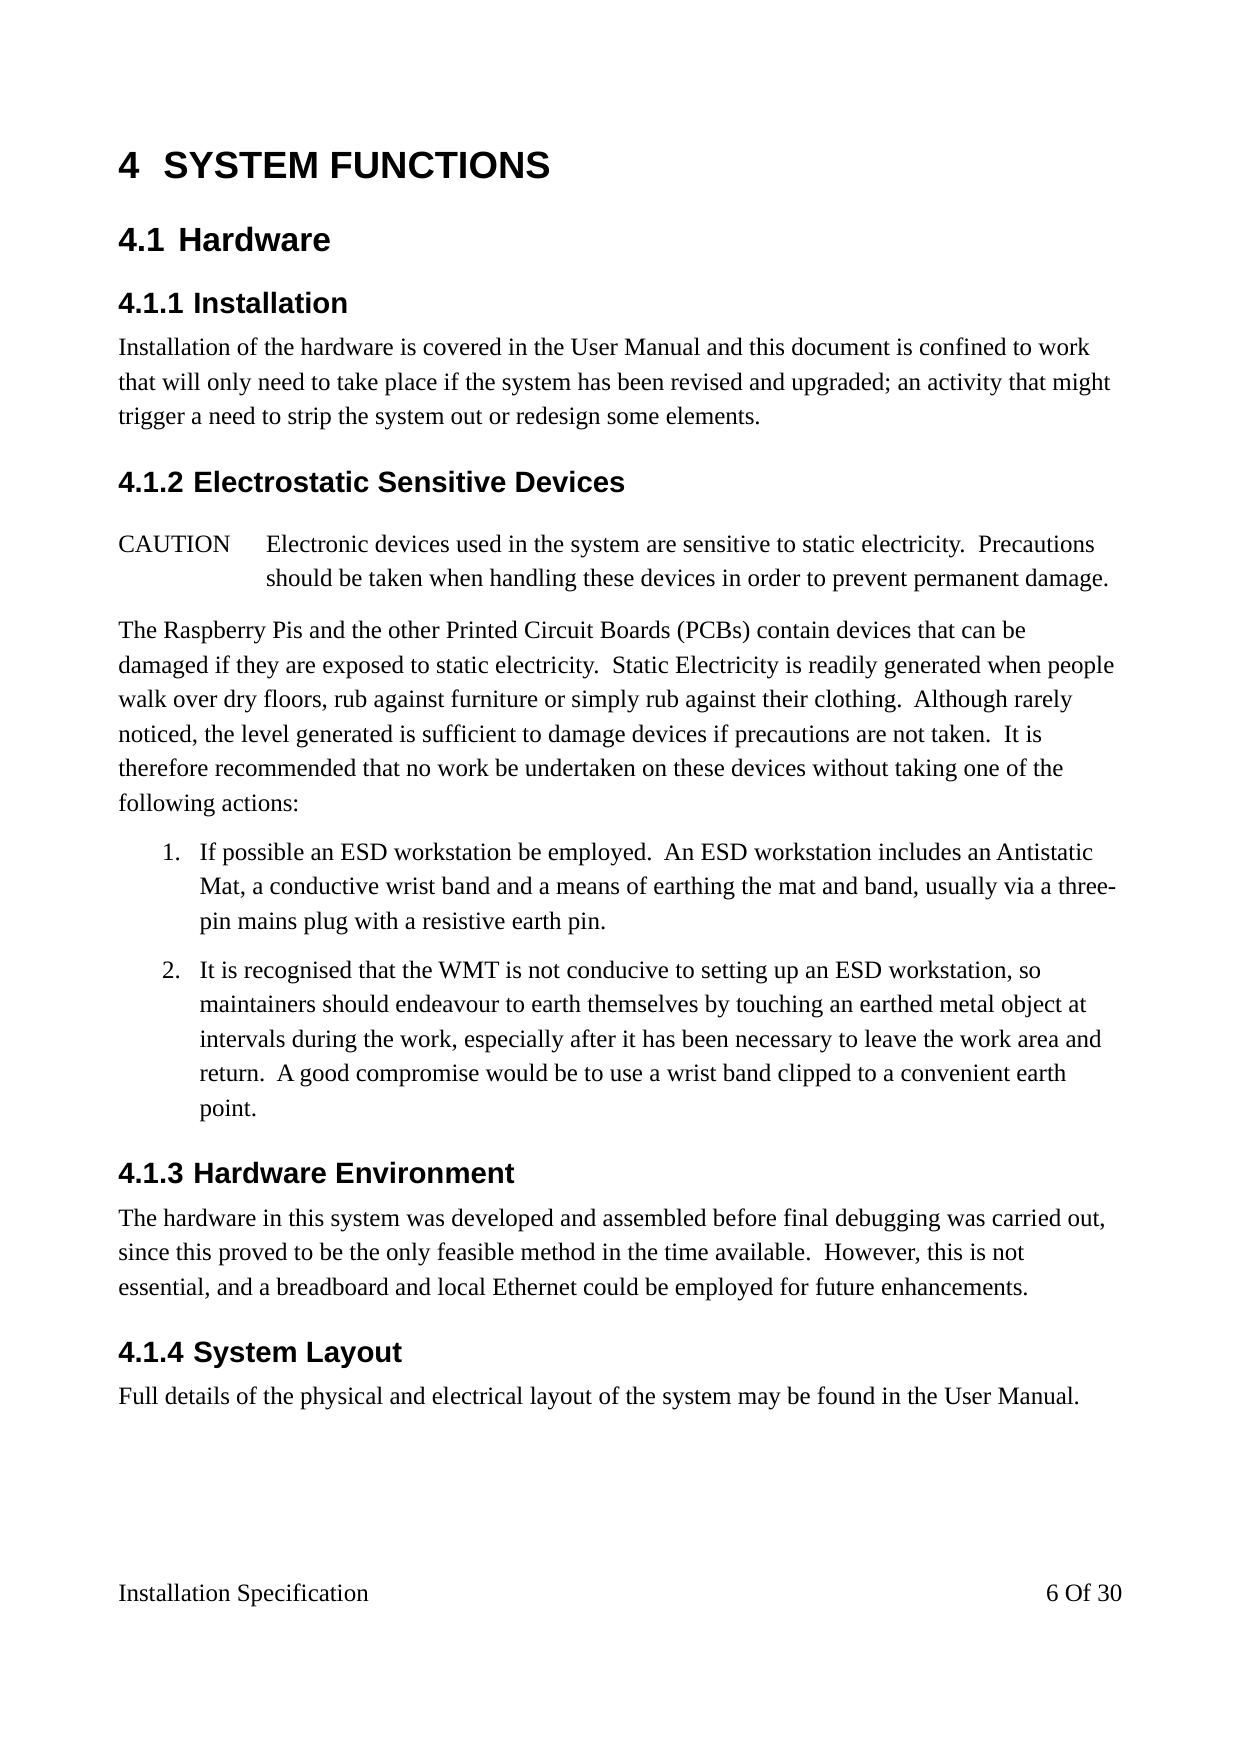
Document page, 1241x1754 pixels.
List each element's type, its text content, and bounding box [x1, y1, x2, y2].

list If possible an ESD workstation be employed. An ESD workstation includes an Antistatic Mat, a conductive wrist band and a means of earthing the mat and band, usually via a three-pin mains plug with a resistive earth pin. [162, 837, 1122, 934]
text The hardware in this system was developed and assembled before final debugging was carried out, since this proved to be the only feasible method in the time available. However, this is not essential, and a breadboard and local Ethernet could be employed for future enhancements. [118, 1203, 1122, 1300]
subtitle SYSTEM FUNCTIONS [118, 143, 1122, 187]
subtitle Installation [118, 286, 1122, 319]
subtitle System Layout [118, 1335, 1122, 1369]
text CAUTION Electronic devices used in the system are sensitive to static electricity. Precautions should be taken when handling these devices in order to prevent permanent damage. [118, 529, 1122, 592]
subtitle Hardware [118, 220, 1122, 259]
subtitle Electrostatic Sensitive Devices [118, 465, 1122, 498]
text Full details of the physical and electrical layout of the system may be found in the User Manual. [118, 1381, 1122, 1410]
list It is recognised that the WMT is not conducive to setting up an ESD workstation, so maintainers should endeavour to earth themselves by touching an earthed metal object at intervals during the work, especially after it has been necessary to leave the work area and return. A good compromise would be to use a wrist band clipped to a convenient earth point. [162, 955, 1122, 1121]
text The Raspberry Pis and the other Printed Circuit Boards (PCBs) contain devices that can be damaged if they are exposed to static electricity. Static Electricity is readily generated when people walk over dry floors, rub against furniture or simply rub against their clothing. Although rarely noticed, the level generated is sufficient to damage devices if precautions are not taken. It is therefore recommended that no work be undertaken on these devices without taking one of the following actions: [118, 615, 1122, 816]
subtitle Hardware Environment [118, 1156, 1122, 1190]
text Installation of the hardware is covered in the User Manual and this document is confined to work that will only need to take place if the system has been revised and upgraded; an activity that might trigger a need to strip the system out or redesign some elements. [118, 332, 1122, 430]
